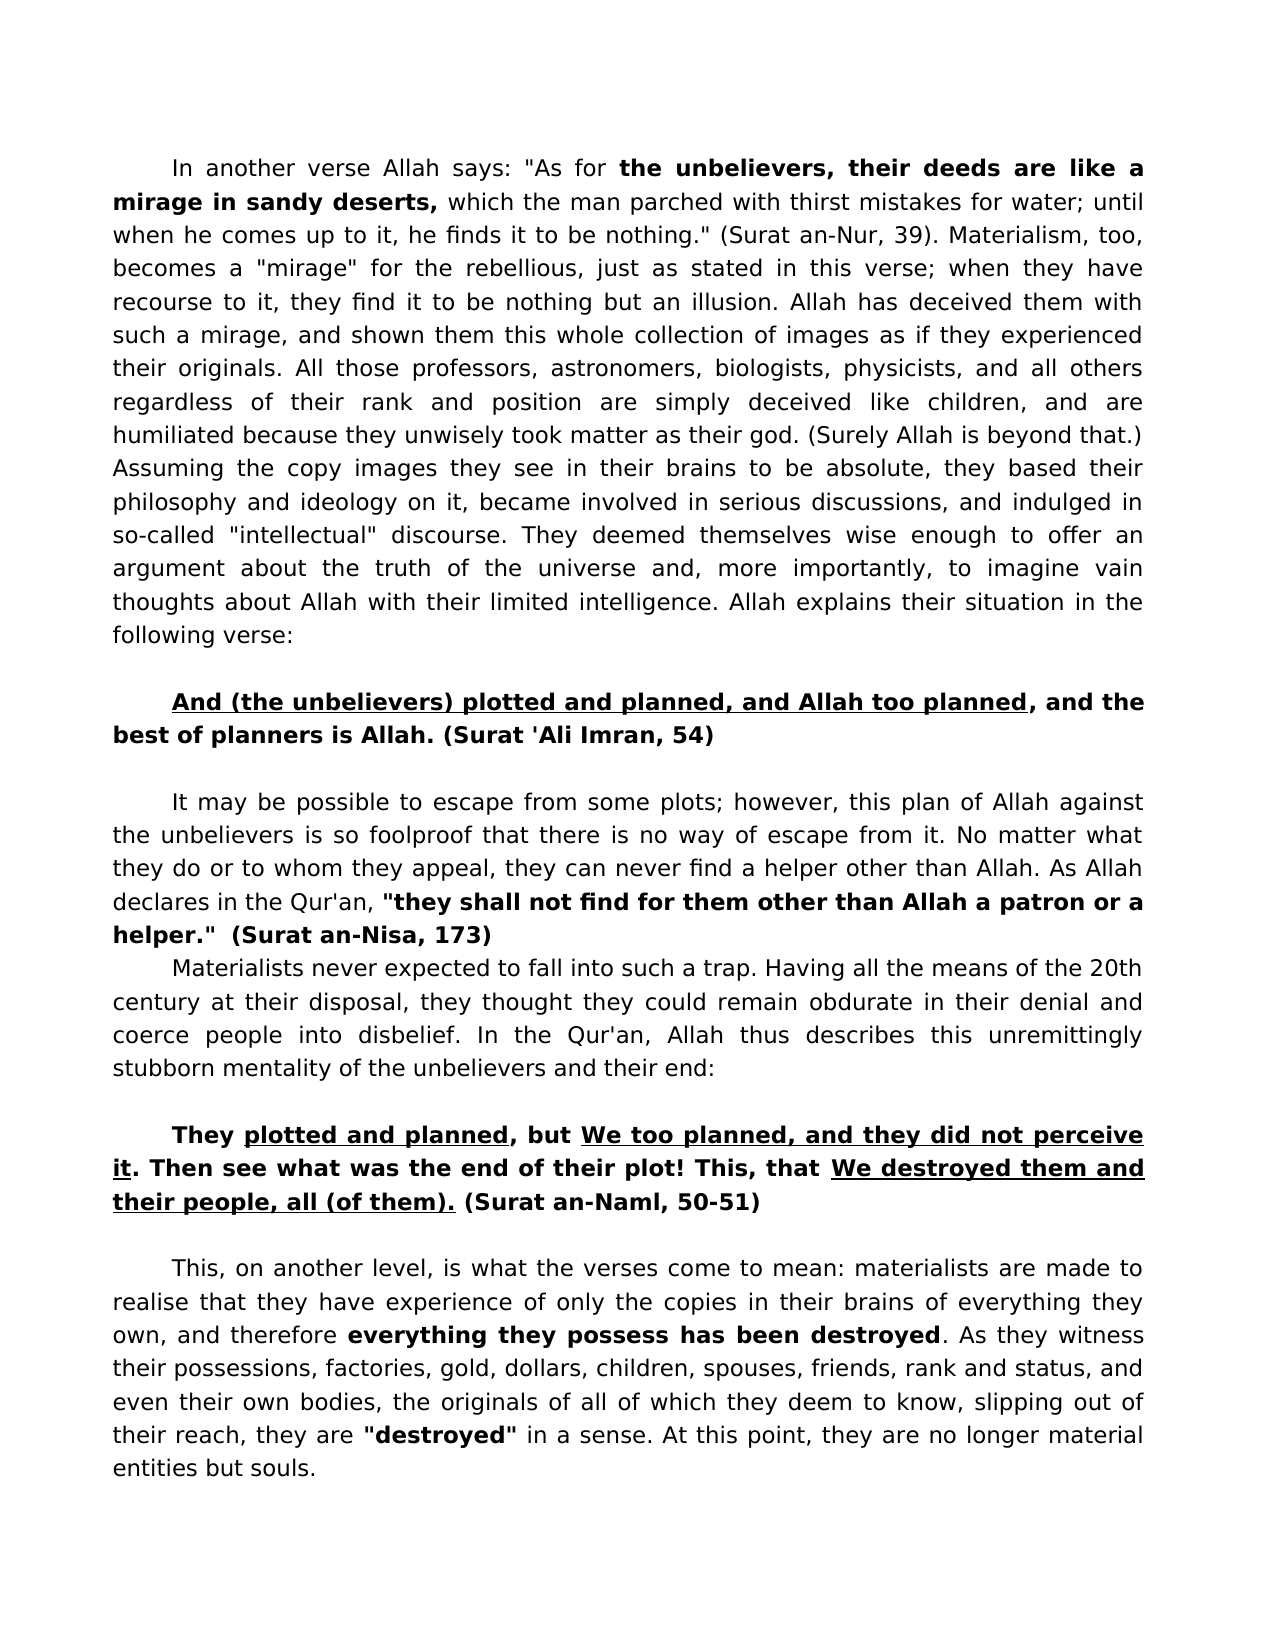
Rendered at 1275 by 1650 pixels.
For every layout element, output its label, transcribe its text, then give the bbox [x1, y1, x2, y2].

text And (the unbelievers) plotted and planned, and Allah too planned, and the best of planners is Allah. (Surat 'Ali Imran, 54) [112, 683, 1145, 750]
text This, on another level, is what the verses come to mean: materialists are made to realise that they have experience of only the copies in their brains of everything they own, and therefore everything they possess has been destroyed. As they witness their possessions, factories, gold, dollars, children, spouses, friends, rank and status, and even their own bodies, the originals of all of which they deem to know, slipping out of their reach, they are "destroyed" in a sense. At this point, they are no longer material entities but souls. [112, 1250, 1145, 1483]
text In another verse Allah says: "As for the unbelievers, their deeds are like a mirage in sandy deserts, which the man parched with thirst mistakes for water; until when he comes up to it, he finds it to be nothing." (Surat an-Nur, 39). Materialism, too, becomes a "mirage" for the rebellious, just as stated in this verse; when they have recourse to it, they find it to be nothing but an illusion. Allah has deceived them with such a mirage, and shown them this whole collection of images as if they experienced their originals. All those professors, astronomers, biologists, physicists, and all others regardless of their rank and position are simply deceived like children, and are humiliated because they unwisely took matter as their god. (Surely Allah is beyond that.) Assuming the copy images they see in their brains to be absolute, they based their philosophy and ideology on it, became involved in serious discussions, and indulged in so-called "intellectual" discourse. They deemed themselves wise enough to offer an argument about the truth of the universe and, more importantly, to imagine vain thoughts about Allah with their limited intelligence. Allah explains their situation in the following verse: [112, 150, 1145, 650]
text They plotted and planned, but We too planned, and they did not perceive it. Then see what was the end of their plot! This, that We destroyed them and their people, all (of them). (Surat an-Naml, 50-51) [112, 1117, 1145, 1217]
text Materialists never expected to fall into such a trap. Having all the means of the 20th century at their disposal, they thought they could remain obdurate in their denial and coerce people into disbelief. In the Qur'an, Allah thus describes this unremittingly stubborn mentality of the unbelievers and their end: [112, 950, 1145, 1083]
text It may be possible to escape from some plots; however, this plan of Allah against the unbelievers is so foolproof that there is no way of escape from it. No matter what they do or to whom they appeal, they can never find a helper other than Allah. As Allah declares in the Qur'an, "they shall not find for them other than Allah a patron or a helper." (Surat an-Nisa, 173) [112, 783, 1145, 950]
